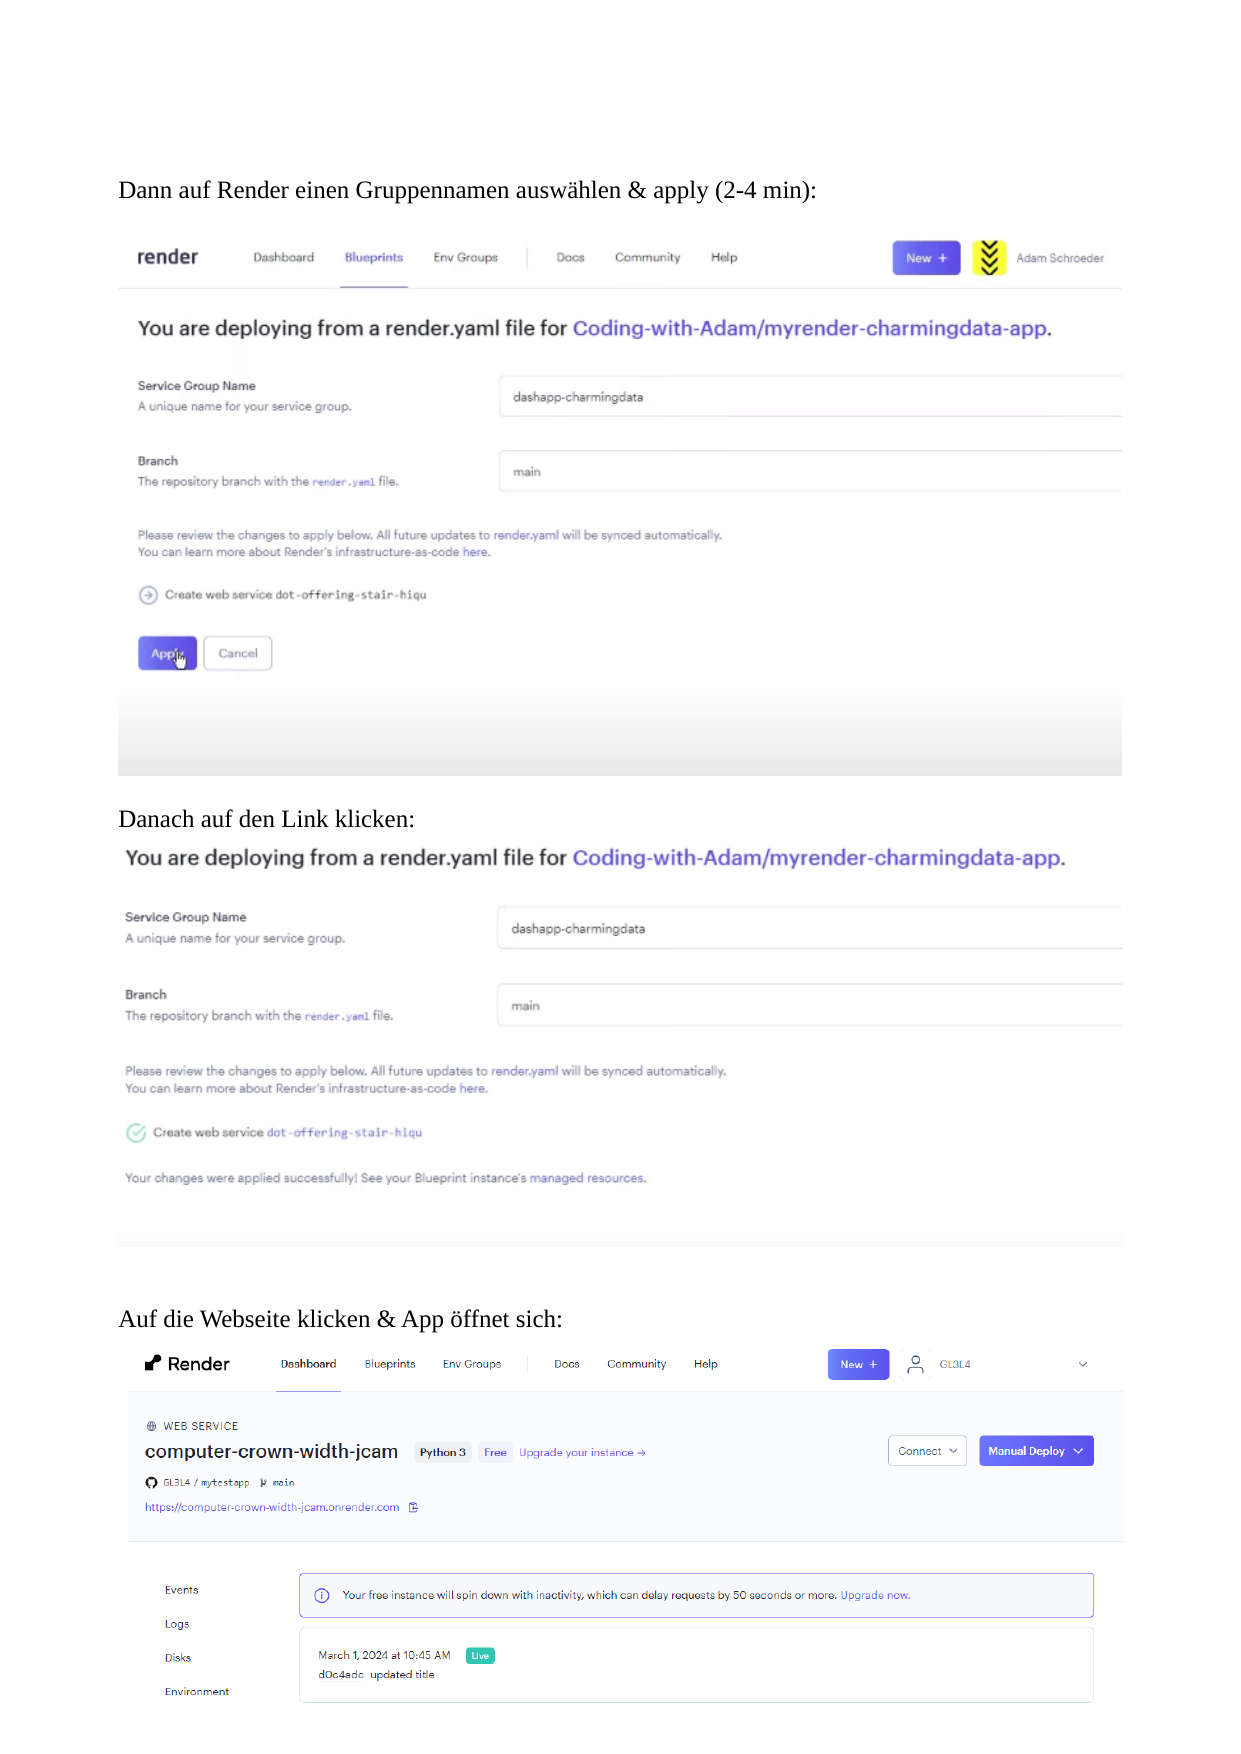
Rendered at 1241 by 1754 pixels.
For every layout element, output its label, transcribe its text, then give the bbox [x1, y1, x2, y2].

text Dann auf Render einen Gruppennamen auswählen & apply (2-4 min): [118, 176, 1122, 233]
text Danach auf den Link klicken: [118, 804, 1122, 832]
picture [118, 233, 1123, 776]
picture [118, 832, 1123, 1247]
picture [128, 1344, 1124, 1715]
text Auf die Webseite klicken & App öffnet sich: [118, 1304, 1122, 1332]
